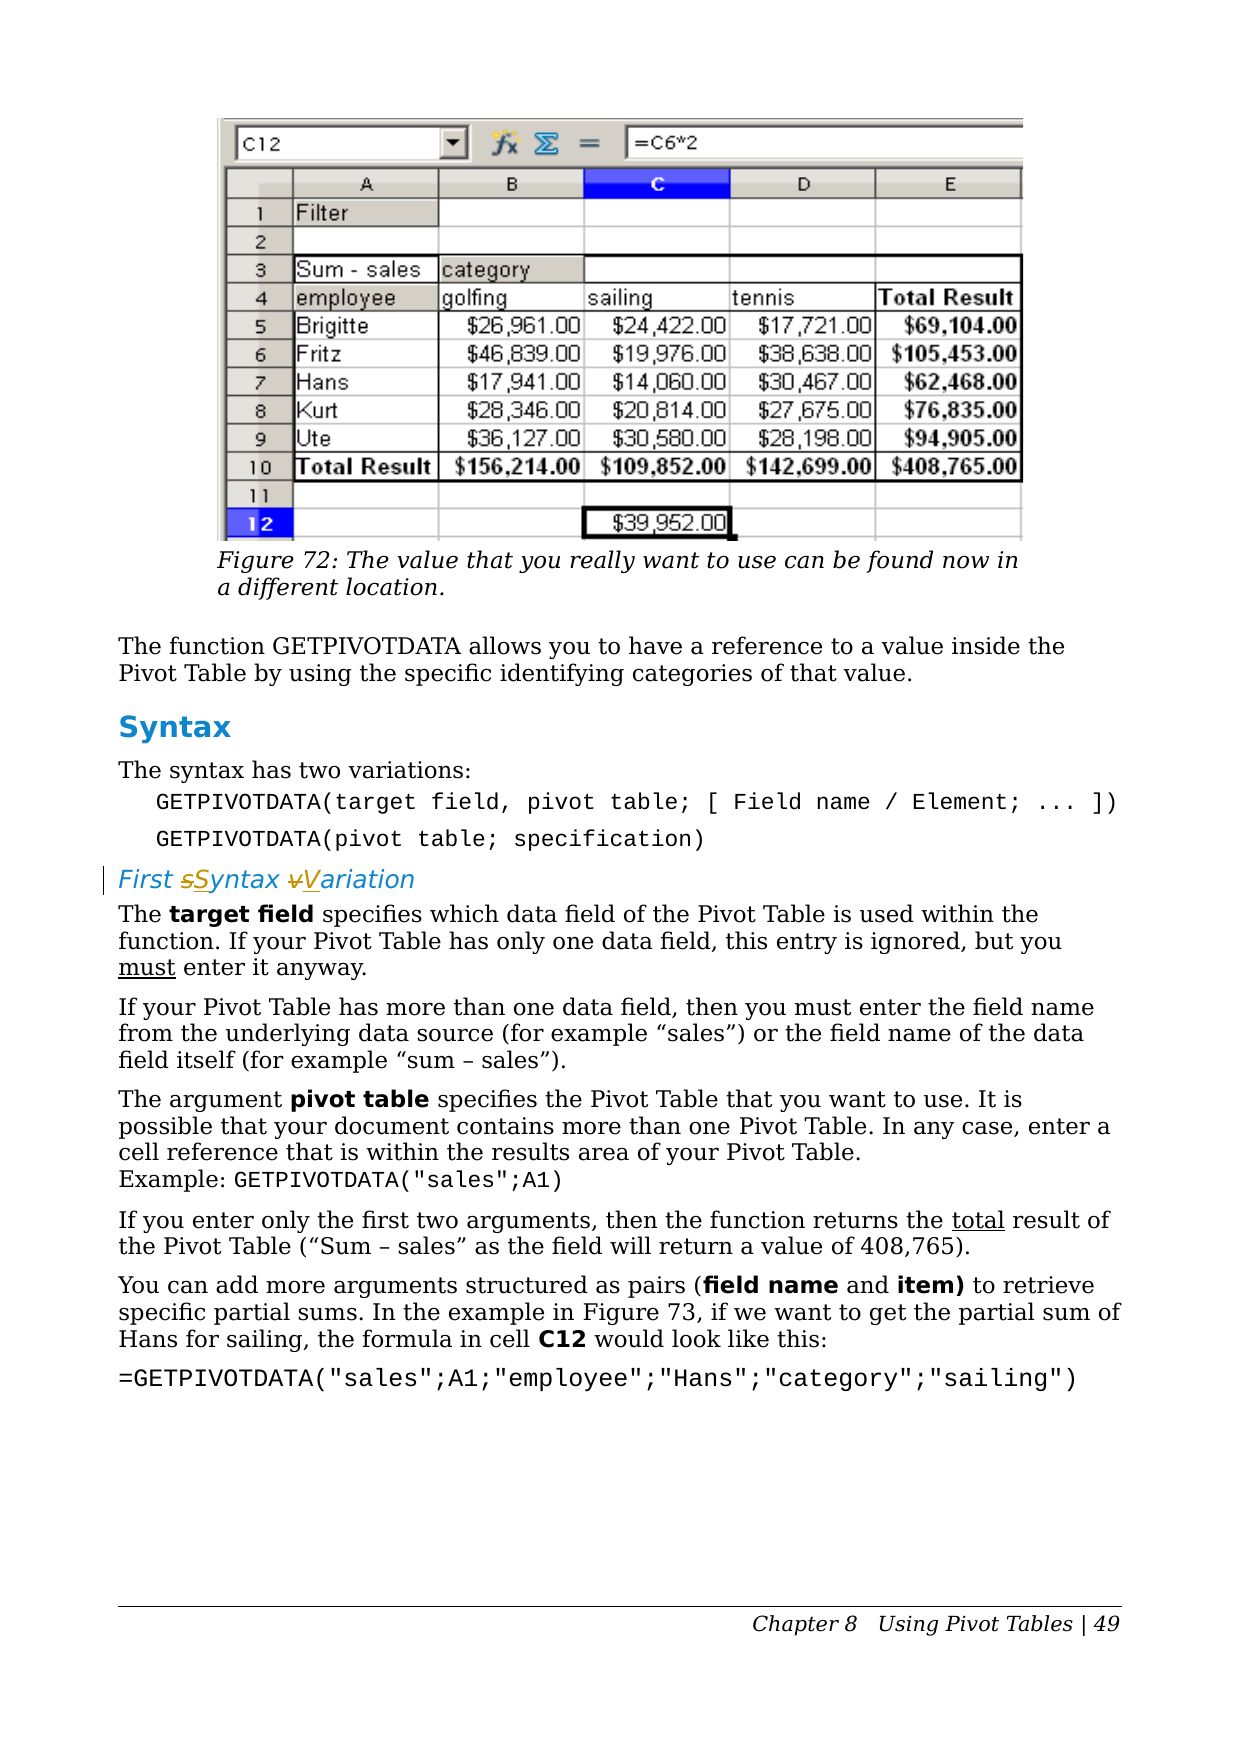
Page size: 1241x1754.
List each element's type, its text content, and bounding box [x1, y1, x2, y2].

text You can add more arguments structured as pairs (field name and item) to retrieve specific partial sums. In the example in Figure 73, if we want to get the partial sum of Hans for sailing, the formula in cell C12 would look like this: [118, 1273, 1122, 1353]
text The argument pivot table specifies the Pivot Table that you want to use. It is possible that your document contains more than one Pivot Table. In any case, enter a cell reference that is within the results area of your Pivot Table. [118, 1086, 1122, 1166]
text GETPIVOTDATA(pivot table; specification) [156, 828, 1122, 854]
text GETPIVOTDATA(target field, pivot table; [ Field name / Element; ... ]) [156, 790, 1122, 816]
text The function GETPIVOTDATA allows you to have a reference to a value inside the Pivot Table by using the specific identifying categories of that value. [118, 633, 1122, 686]
text Example: GETPIVOTDATA("sales";A1) [118, 1166, 1122, 1194]
subtitle Syntax [118, 711, 1122, 744]
text If you enter only the first two arguments, then the function returns the total result of the Pivot Table (“Sum – sales” as the field will return a value of 408,765). [118, 1207, 1122, 1260]
picture [217, 118, 1024, 541]
text The target field specifies which data field of the Pivot Table is used within the function. If your Pivot Table has only one data field, this entry is ignored, but you must enter it anyway. [118, 901, 1122, 981]
subtitle First Syntax Variation [118, 866, 1122, 895]
text If your Pivot Table has more than one data field, then you must enter the field name from the underlying data source (for example “sales”) or the field name of the data field itself (for example “sum – sales”). [118, 994, 1122, 1074]
list The syntax has two variations: [118, 757, 1122, 784]
text =GETPIVOTDATA("sales";A1;"employee";"Hans";"category";"sailing") [118, 1365, 1122, 1393]
text Figure 72: The value that you really want to use can be found now in a different location. [217, 547, 1023, 601]
